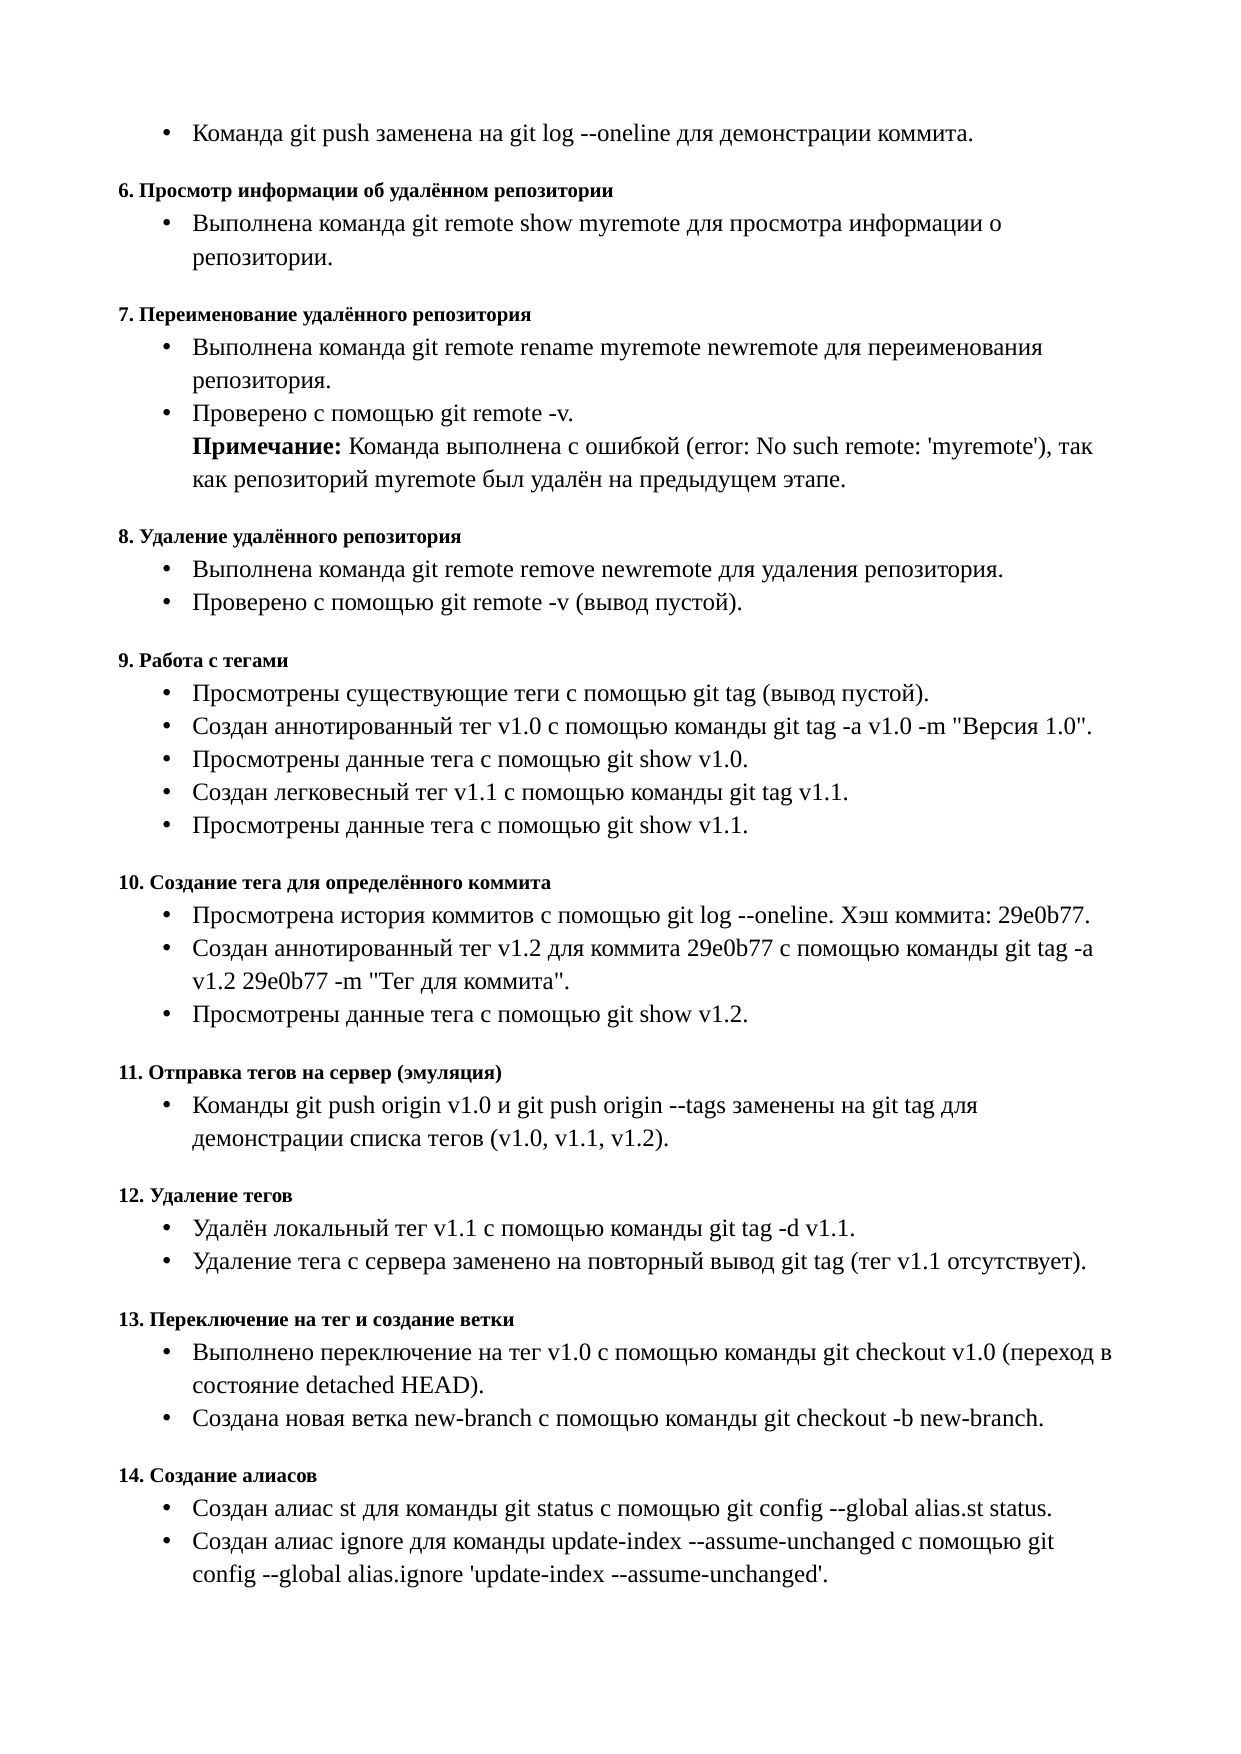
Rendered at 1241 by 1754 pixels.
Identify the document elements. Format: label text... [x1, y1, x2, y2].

list Создан алиас st для команды git status с помощью git config --global alias.st status. [162, 1493, 1122, 1522]
subtitle 12. Удаление тегов [118, 1183, 1122, 1207]
list Просмотрены существующие теги с помощью git tag (вывод пустой). [162, 678, 1122, 707]
list Просмотрены данные тега с помощью git show v1.1. [162, 810, 1122, 839]
subtitle 10. Создание тега для определённого коммита [118, 870, 1122, 894]
list Выполнено переключение на тег v1.0 с помощью команды git checkout v1.0 (переход в состояние detached HEAD). [162, 1337, 1122, 1398]
list Проверено с помощью git remote -v (вывод пустой). [162, 587, 1122, 616]
subtitle 14. Создание алиасов [118, 1463, 1122, 1487]
list Удаление тега с сервера заменено на повторный вывод git tag (тег v1.1 отсутствует). [162, 1246, 1122, 1275]
list Просмотрены данные тега с помощью git show v1.0. [162, 744, 1122, 773]
list Выполнена команда git remote show myremote для просмотра информации о репозитории. [162, 208, 1122, 270]
list Создан алиас ignore для команды update-index --assume-unchanged с помощью git config --global alias.ignore 'update-index --assume-unchanged'. [162, 1526, 1122, 1588]
list Просмотрены данные тега с помощью git show v1.2. [162, 999, 1122, 1028]
subtitle 7. Переименование удалённого репозитория [118, 302, 1122, 326]
list Выполнена команда git remote remove newremote для удаления репозитория. [162, 554, 1122, 583]
subtitle 6. Просмотр информации об удалённом репозитории [118, 178, 1122, 202]
subtitle 8. Удаление удалённого репозитория [118, 524, 1122, 548]
subtitle 11. Отправка тегов на сервер (эмуляция) [118, 1059, 1122, 1084]
list Команды git push origin v1.0 и git push origin --tags заменены на git tag для демонстрации списка тегов (v1.0, v1.1, v1.2). [162, 1090, 1122, 1152]
list Команда git push заменена на git log --oneline для демонстрации коммита. [162, 118, 1122, 147]
list Создан аннотированный тег v1.2 для коммита 29e0b77 с помощью команды git tag -a v1.2 29e0b77 -m "Тег для коммита". [162, 933, 1122, 995]
list Просмотрена история коммитов с помощью git log --oneline. Хэш коммита: 29e0b77. [162, 900, 1122, 929]
list Выполнена команда git remote rename myremote newremote для переименования репозитория. [162, 332, 1122, 394]
list Проверено с помощью git remote -v. Примечание: Команда выполнена с ошибкой (error: No such remote: 'myremote'), так как репозиторий myremote был удалён на предыдущем этапе. [162, 398, 1122, 493]
list Создан легковесный тег v1.1 с помощью команды git tag v1.1. [162, 777, 1122, 806]
list Удалён локальный тег v1.1 с помощью команды git tag -d v1.1. [162, 1213, 1122, 1242]
list Создана новая ветка new-branch с помощью команды git checkout -b new-branch. [162, 1403, 1122, 1432]
list Создан аннотированный тег v1.0 с помощью команды git tag -a v1.0 -m "Версия 1.0". [162, 711, 1122, 740]
subtitle 9. Работа с тегами [118, 648, 1122, 672]
subtitle 13. Переключение на тег и создание ветки [118, 1306, 1122, 1331]
